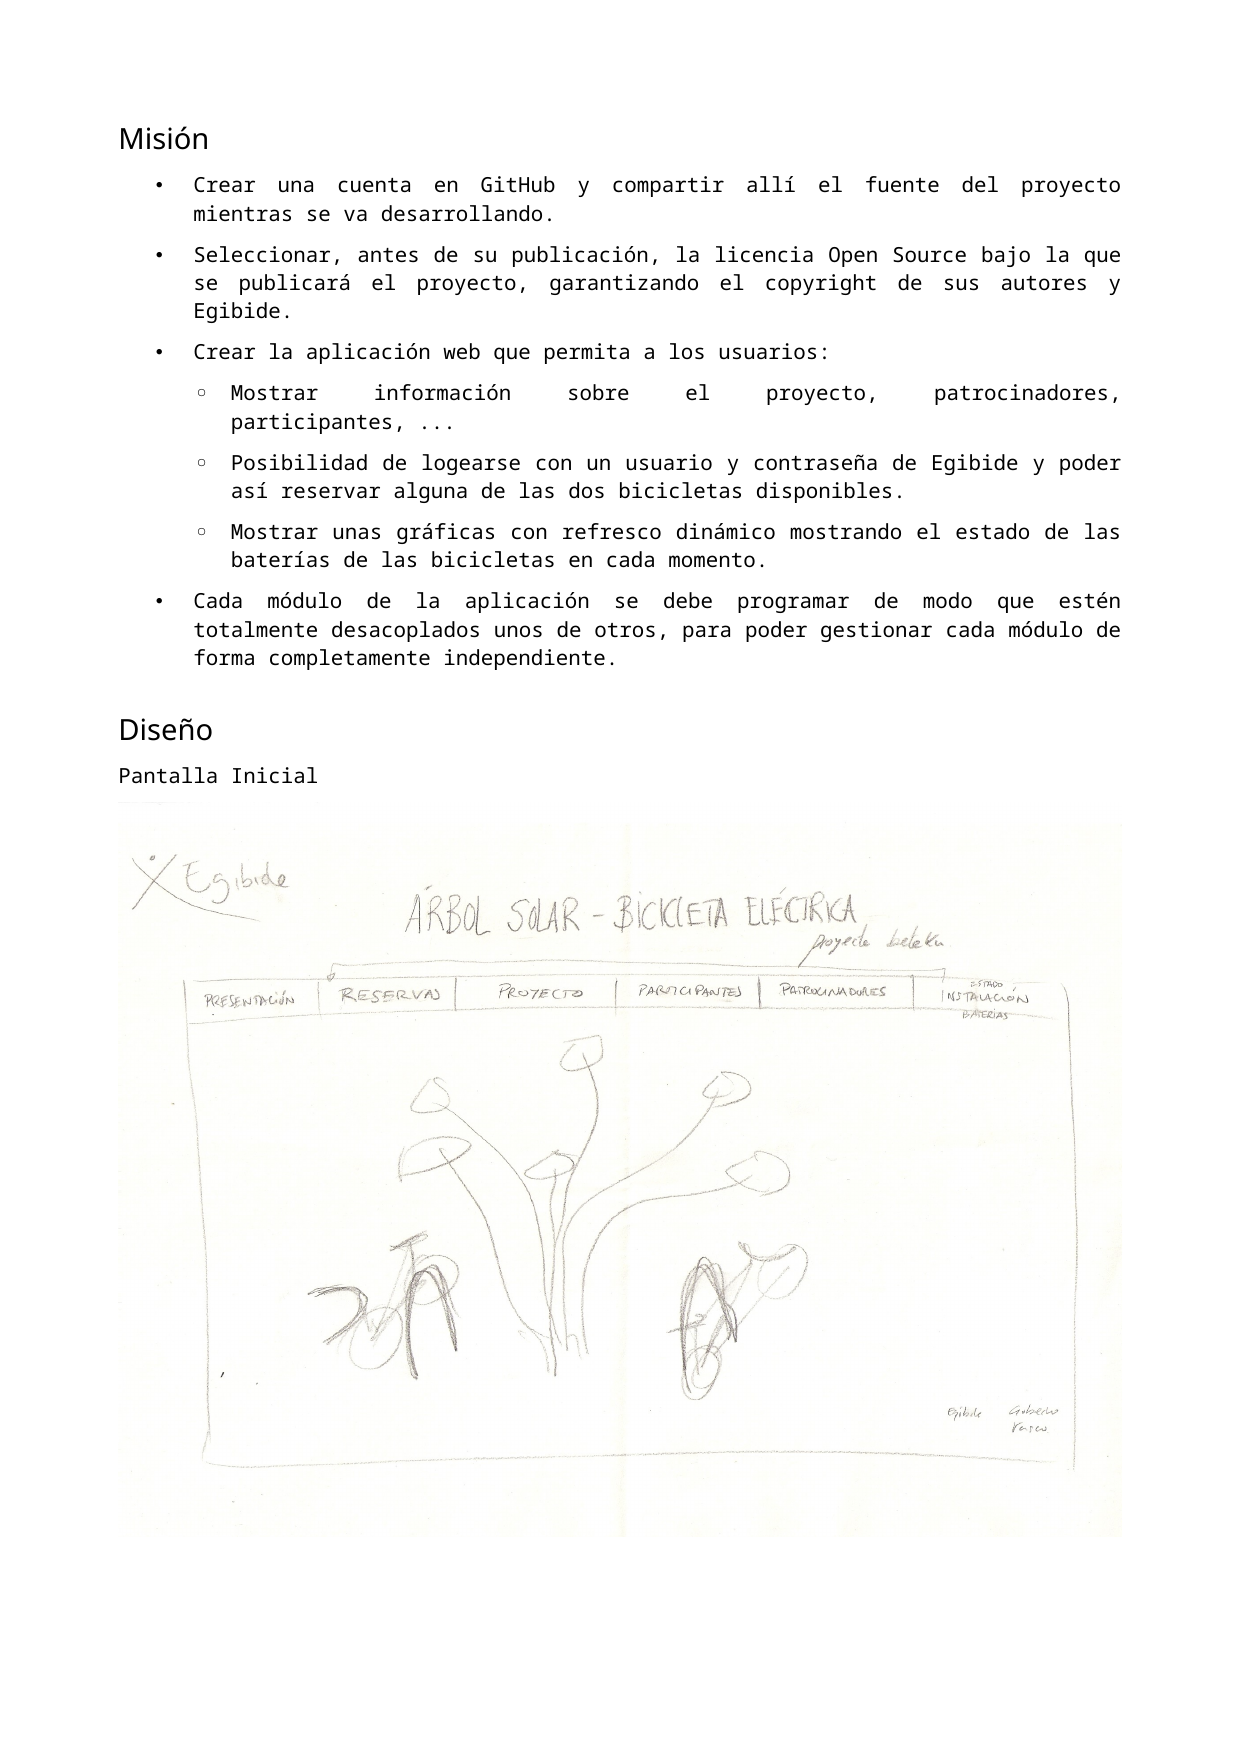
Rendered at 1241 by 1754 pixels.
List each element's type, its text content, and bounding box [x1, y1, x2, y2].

list Mostrar información sobre el proyecto, patrocinadores, participantes, ... [193, 378, 1122, 435]
text Pantalla Inicial [118, 762, 1122, 790]
list Posibilidad de logearse con un usuario y contraseña de Egibide y poder así reservar alguna de las dos bicicletas disponibles. [193, 448, 1122, 505]
subtitle Diseño [118, 709, 1122, 749]
picture [118, 802, 1123, 1537]
list Crear la aplicación web que permita a los usuarios: [156, 337, 1122, 366]
list Crear una cuenta en GitHub y compartir allí el fuente del proyecto mientras se va desarrollando. [156, 170, 1122, 227]
list Seleccionar, antes de su publicación, la licencia Open Source bajo la que se publicará el proyecto, garantizando el copyright de sus autores y Egibide. [156, 240, 1122, 325]
subtitle Misión [118, 118, 1122, 158]
list Mostrar unas gráficas con refresco dinámico mostrando el estado de las baterías de las bicicletas en cada momento. [193, 517, 1122, 574]
list Cada módulo de la aplicación se debe programar de modo que estén totalmente desacoplados unos de otros, para poder gestionar cada módulo de forma completamente independiente. [156, 587, 1122, 672]
